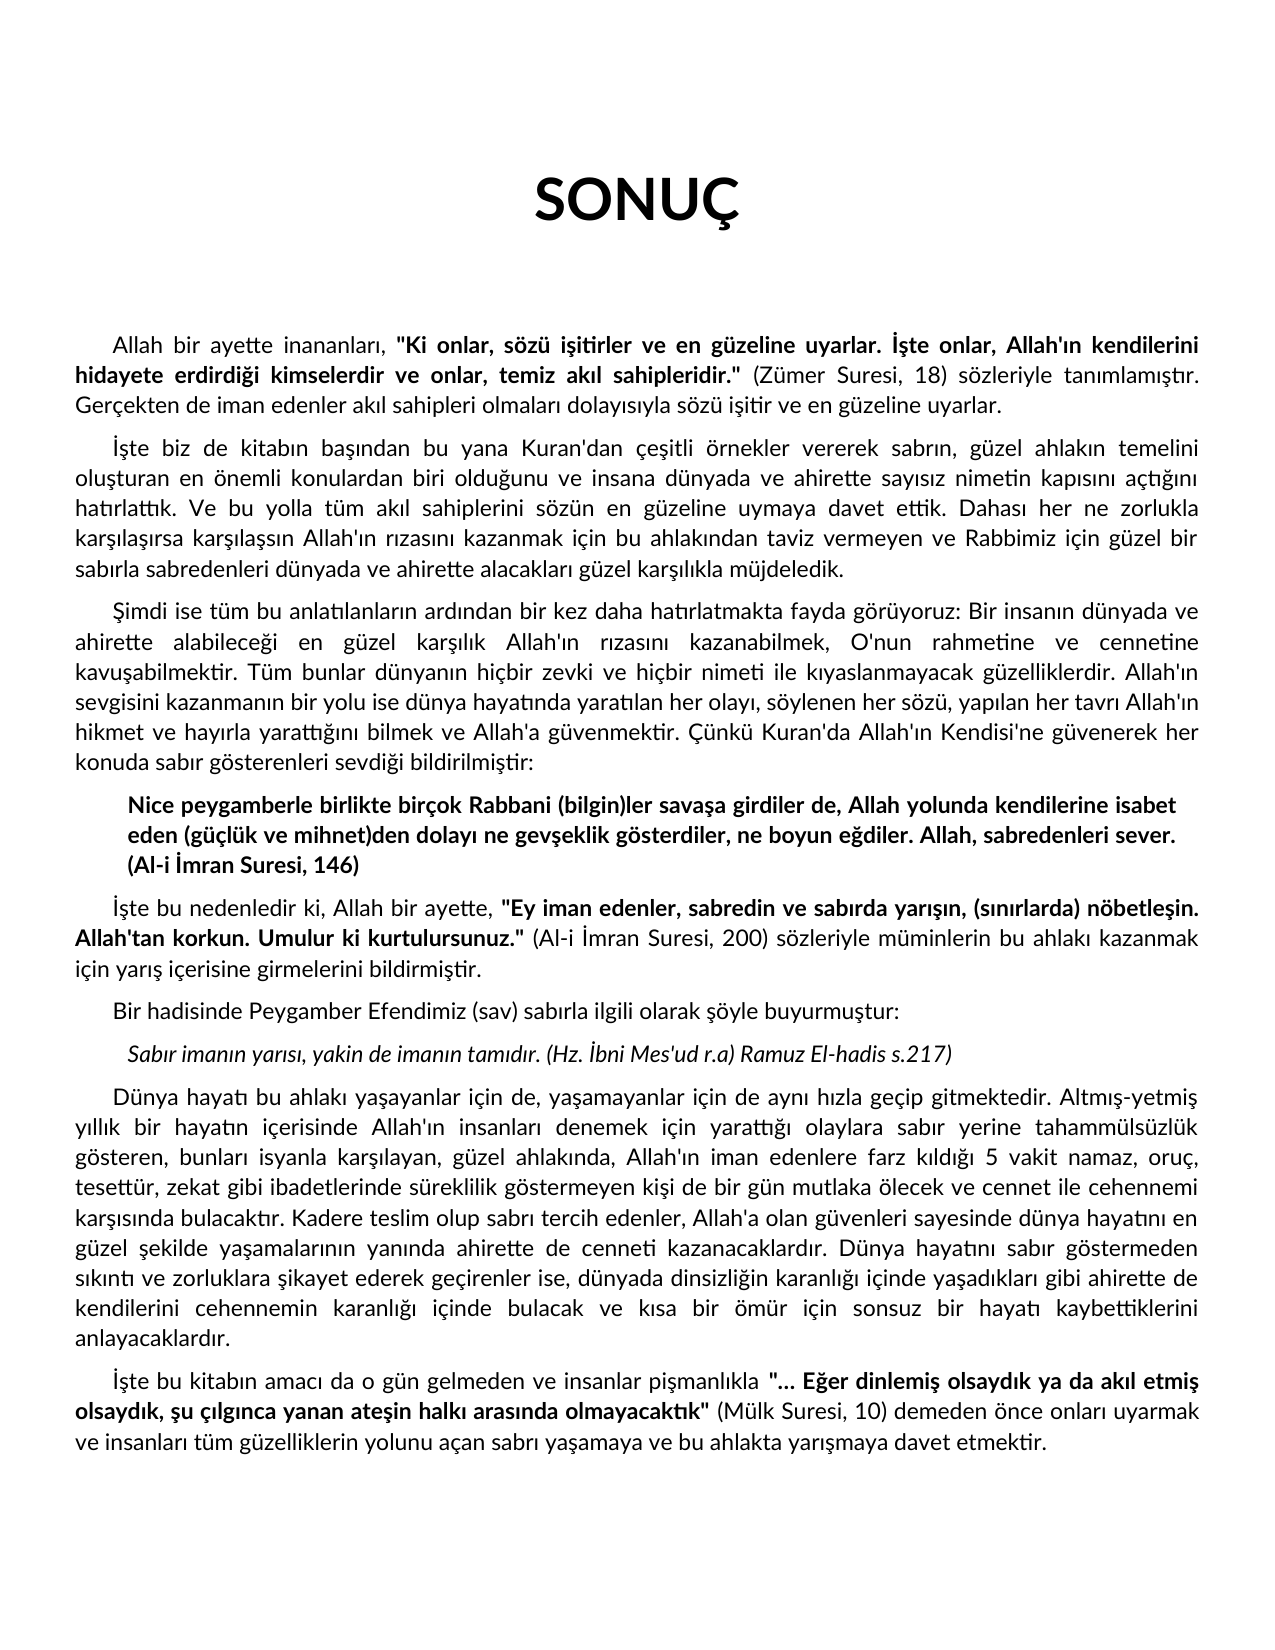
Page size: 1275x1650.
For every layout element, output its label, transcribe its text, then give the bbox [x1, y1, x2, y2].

text Sabır imanın yarısı, yakin de imanın tamıdır. (Hz. İbni Mes'ud r.a) Ramuz El-hadis s.217) [127, 1040, 1177, 1067]
text İşte biz de kitabın başından bu yana Kuran'dan çeşitli örnekler vererek sabrın, güzel ahlakın temelini oluşturan en önemli konulardan biri olduğunu ve insana dünyada ve ahirette sayısız nimetin kapısını açtığını hatırlattık. Ve bu yolla tüm akıl sahiplerini sözün en güzeline uymaya davet ettik. Dahası her ne zorlukla karşılaşırsa karşılaşsın Allah'ın rızasını kazanmak için bu ahlakından taviz vermeyen ve Rabbimiz için güzel bir sabırla sabredenleri dünyada ve ahirette alacakları güzel karşılıkla müjdeledik. [75, 433, 1200, 582]
text Nice peygamberle birlikte birçok Rabbani (bilgin)ler savaşa girdiler de, Allah yolunda kendilerine isabet eden (güçlük ve mihnet)den dolayı ne gevşeklik gösterdiler, ne boyun eğdiler. Allah, sabredenleri sever. (Al-i İmran Suresi, 146) [127, 791, 1177, 879]
subtitle SONUÇ [75, 162, 1200, 232]
text Allah bir ayette inananları, "Ki onlar, sözü işitirler ve en güzeline uyarlar. İşte onlar, Allah'ın kendilerini hidayete erdirdiği kimselerdir ve onlar, temiz akıl sahipleridir." (Zümer Suresi, 18) sözleriyle tanımlamıştır. Gerçekten de iman edenler akıl sahipleri olmaları dolayısıyla sözü işitir ve en güzeline uyarlar. [75, 330, 1200, 418]
text İşte bu kitabın amacı da o gün gelmeden ve insanlar pişmanlıkla "… Eğer dinlemiş olsaydık ya da akıl etmiş olsaydık, şu çılgınca yanan ateşin halkı arasında olmayacaktık" (Mülk Suresi, 10) demeden önce onları uyarmak ve insanları tüm güzelliklerin yolunu açan sabrı yaşamaya ve bu ahlakta yarışmaya davet etmektir. [75, 1367, 1200, 1455]
text Şimdi ise tüm bu anlatılanların ardından bir kez daha hatırlatmakta fayda görüyoruz: Bir insanın dünyada ve ahirette alabileceği en güzel karşılık Allah'ın rızasını kazanabilmek, O'nun rahmetine ve cennetine kavuşabilmektir. Tüm bunlar dünyanın hiçbir zevki ve hiçbir nimeti ile kıyaslanmayacak güzelliklerdir. Allah'ın sevgisini kazanmanın bir yolu ise dünya hayatında yaratılan her olayı, söylenen her sözü, yapılan her tavrı Allah'ın hikmet ve hayırla yarattığını bilmek ve Allah'a güvenmektir. Çünkü Kuran'da Allah'ın Kendisi'ne güvenerek her konuda sabır gösterenleri sevdiği bildirilmiştir: [75, 597, 1200, 776]
text Dünya hayatı bu ahlakı yaşayanlar için de, yaşamayanlar için de aynı hızla geçip gitmektedir. Altmış-yetmiş yıllık bir hayatın içerisinde Allah'ın insanları denemek için yarattığı olaylara sabır yerine tahammülsüzlük gösteren, bunları isyanla karşılayan, güzel ahlakında, Allah'ın iman edenlere farz kıldığı 5 vakit namaz, oruç, tesettür, zekat gibi ibadetlerinde süreklilik göstermeyen kişi de bir gün mutlaka ölecek ve cennet ile cehennemi karşısında bulacaktır. Kadere teslim olup sabrı tercih edenler, Allah'a olan güvenleri sayesinde dünya hayatını en güzel şekilde yaşamalarının yanında ahirette de cenneti kazanacaklardır. Dünya hayatını sabır göstermeden sıkıntı ve zorluklara şikayet ederek geçirenler ise, dünyada dinsizliğin karanlığı içinde yaşadıkları gibi ahirette de kendilerini cehennemin karanlığı içinde bulacak ve kısa bir ömür için sonsuz bir hayatı kaybettiklerini anlayacaklardır. [75, 1082, 1200, 1352]
text İşte bu nedenledir ki, Allah bir ayette, "Ey iman edenler, sabredin ve sabırda yarışın, (sınırlarda) nöbetleşin. Allah'tan korkun. Umulur ki kurtulursunuz." (Al-i İmran Suresi, 200) sözleriyle müminlerin bu ahlakı kazanmak için yarış içerisine girmelerini bildirmiştir. [75, 894, 1200, 982]
text Bir hadisinde Peygamber Efendimiz (sav) sabırla ilgili olarak şöyle buyurmuştur: [75, 997, 1200, 1024]
